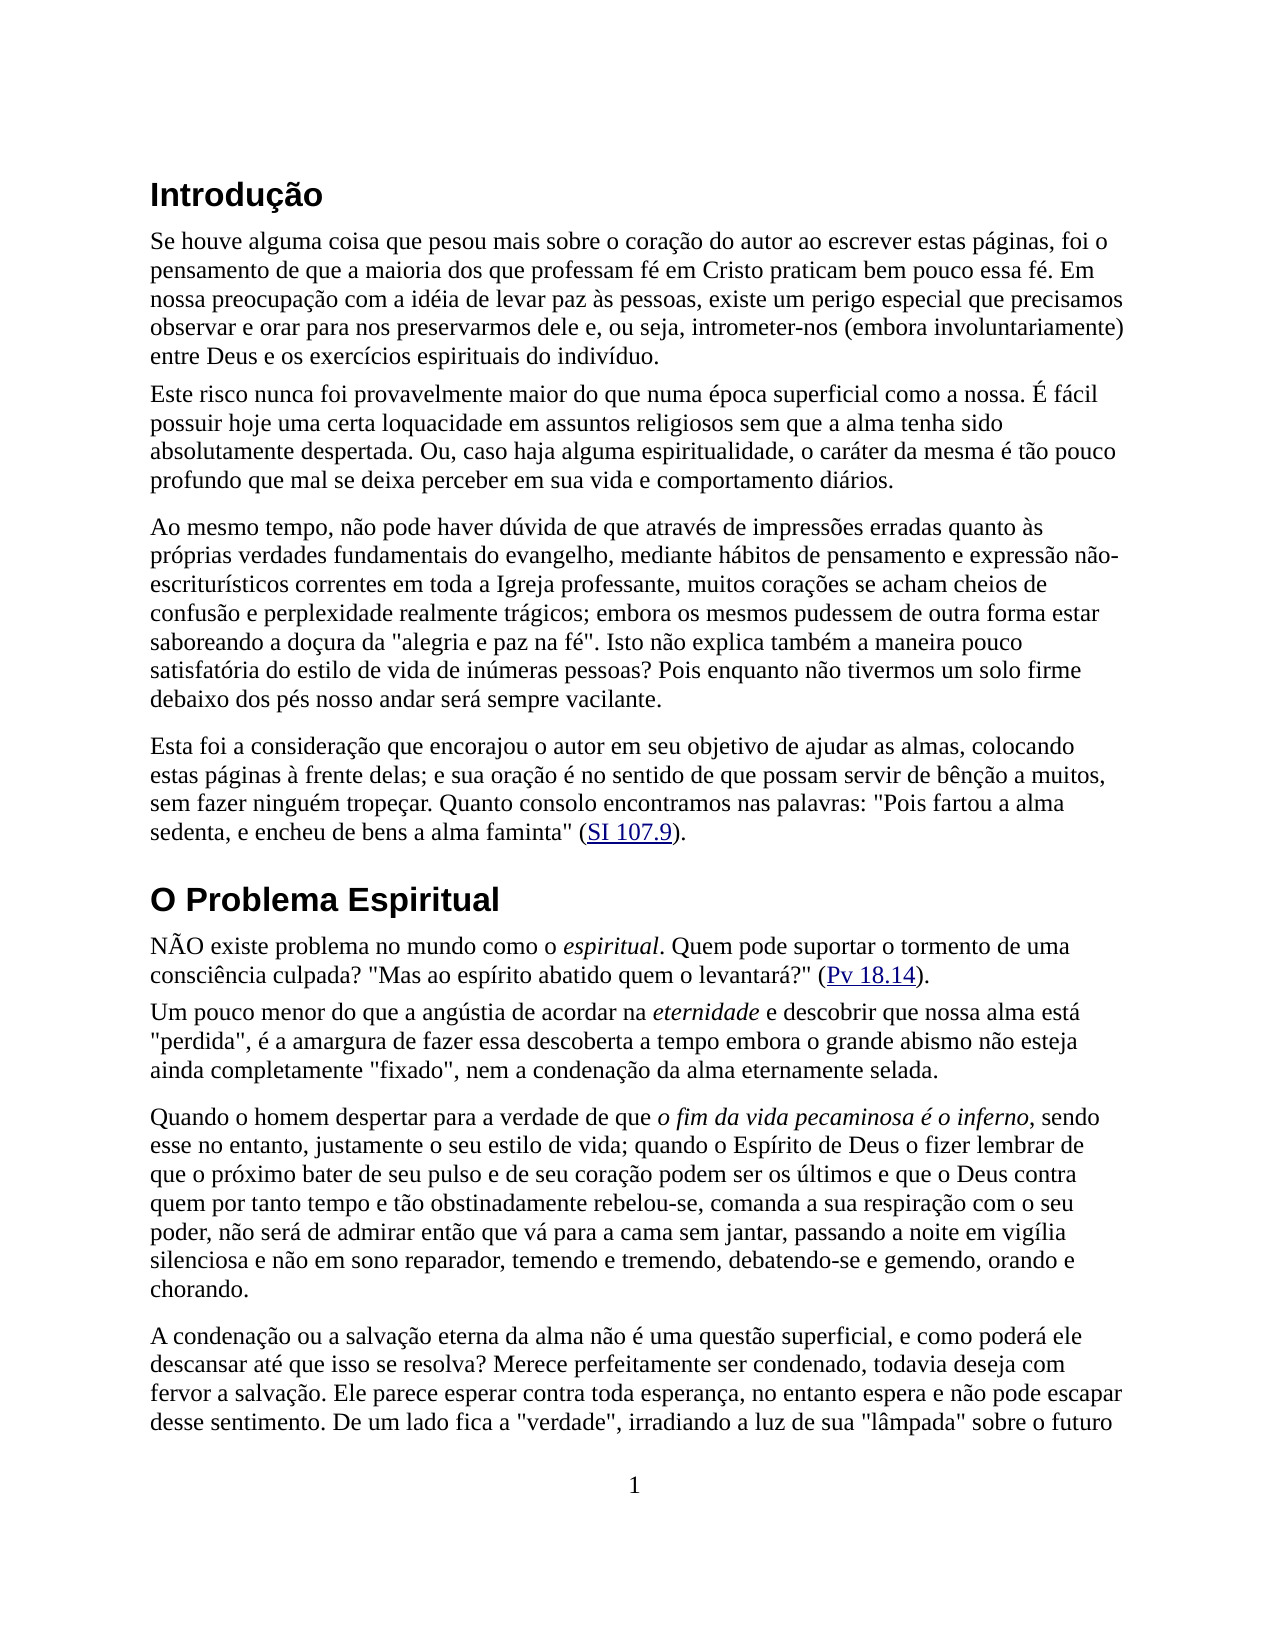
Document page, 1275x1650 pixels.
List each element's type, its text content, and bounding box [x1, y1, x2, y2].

text Este risco nunca foi provavelmente maior do que numa época superficial como a nossa. É fácil possuir hoje uma certa loquacidade em assuntos religiosos sem que a alma tenha sido absolutamente despertada. Ou, caso haja alguma espiritualidade, o caráter da mesma é tão pouco profundo que mal se deixa perceber em sua vida e comportamento diários. [150, 379, 1125, 494]
text Um pouco menor do que a angústia de acordar na eternidade e descobrir que nossa alma está "perdida", é a amargura de fazer essa descoberta a tempo embora o grande abismo não esteja ainda completamente "fixado", nem a condenação da alma eternamente selada. [150, 997, 1125, 1084]
text Esta foi a consideração que encorajou o autor em seu objetivo de ajudar as almas, colocando estas páginas à frente delas; e sua oração é no sentido de que possam servir de bênção a muitos, sem fazer ninguém tropeçar. Quanto consolo encontramos nas palavras: "Pois fartou a alma sedenta, e encheu de bens a alma faminta" (SI 107.9). [150, 731, 1125, 846]
subtitle O Problema Espiritual [150, 880, 1125, 918]
text A condenação ou a salvação eterna da alma não é uma questão superficial, e como poderá ele descansar até que isso se resolva? Merece perfeitamente ser condenado, todavia deseja com fervor a salvação. Ele parece esperar contra toda esperança, no entanto espera e não pode escapar desse sentimento. De um lado fica a "verdade", irradiando a luz de sua "lâmpada" sobre o futuro [150, 1321, 1125, 1436]
subtitle Introdução [150, 175, 1125, 214]
text Se houve alguma coisa que pesou mais sobre o coração do autor ao escrever estas páginas, foi o pensamento de que a maioria dos que professam fé em Cristo praticam bem pouco essa fé. Em nossa preocupação com a idéia de levar paz às pessoas, existe um perigo especial que precisamos observar e orar para nos preservarmos dele e, ou seja, intrometer-nos (embora involuntariamente) entre Deus e os exercícios espirituais do indivíduo. [150, 226, 1125, 370]
text NÃO existe problema no mundo como o espiritual. Quem pode suportar o tormento de uma consciência culpada? "Mas ao espírito abatido quem o levantará?" (Pv 18.14). [150, 931, 1125, 988]
text Quando o homem despertar para a verdade de que o fim da vida pecaminosa é o inferno, sendo esse no entanto, justamente o seu estilo de vida; quando o Espírito de Deus o fizer lembrar de que o próximo bater de seu pulso e de seu coração podem ser os últimos e que o Deus contra quem por tanto tempo e tão obstinadamente rebelou-se, comanda a sua respiração com o seu poder, não será de admirar então que vá para a cama sem jantar, passando a noite em vigília silenciosa e não em sono reparador, temendo e tremendo, debatendo-se e gemendo, orando e chorando. [150, 1102, 1125, 1303]
text Ao mesmo tempo, não pode haver dúvida de que através de impressões erradas quanto às próprias verdades fundamentais do evangelho, mediante hábitos de pensamento e expressão não-escriturísticos correntes em toda a Igreja professante, muitos corações se acham cheios de confusão e perplexidade realmente trágicos; embora os mesmos pudessem de outra forma estar saboreando a doçura da "alegria e paz na fé". Isto não explica também a maneira pouco satisfatória do estilo de vida de inúmeras pessoas? Pois enquanto não tivermos um solo firme debaixo dos pés nosso andar será sempre vacilante. [150, 512, 1125, 713]
